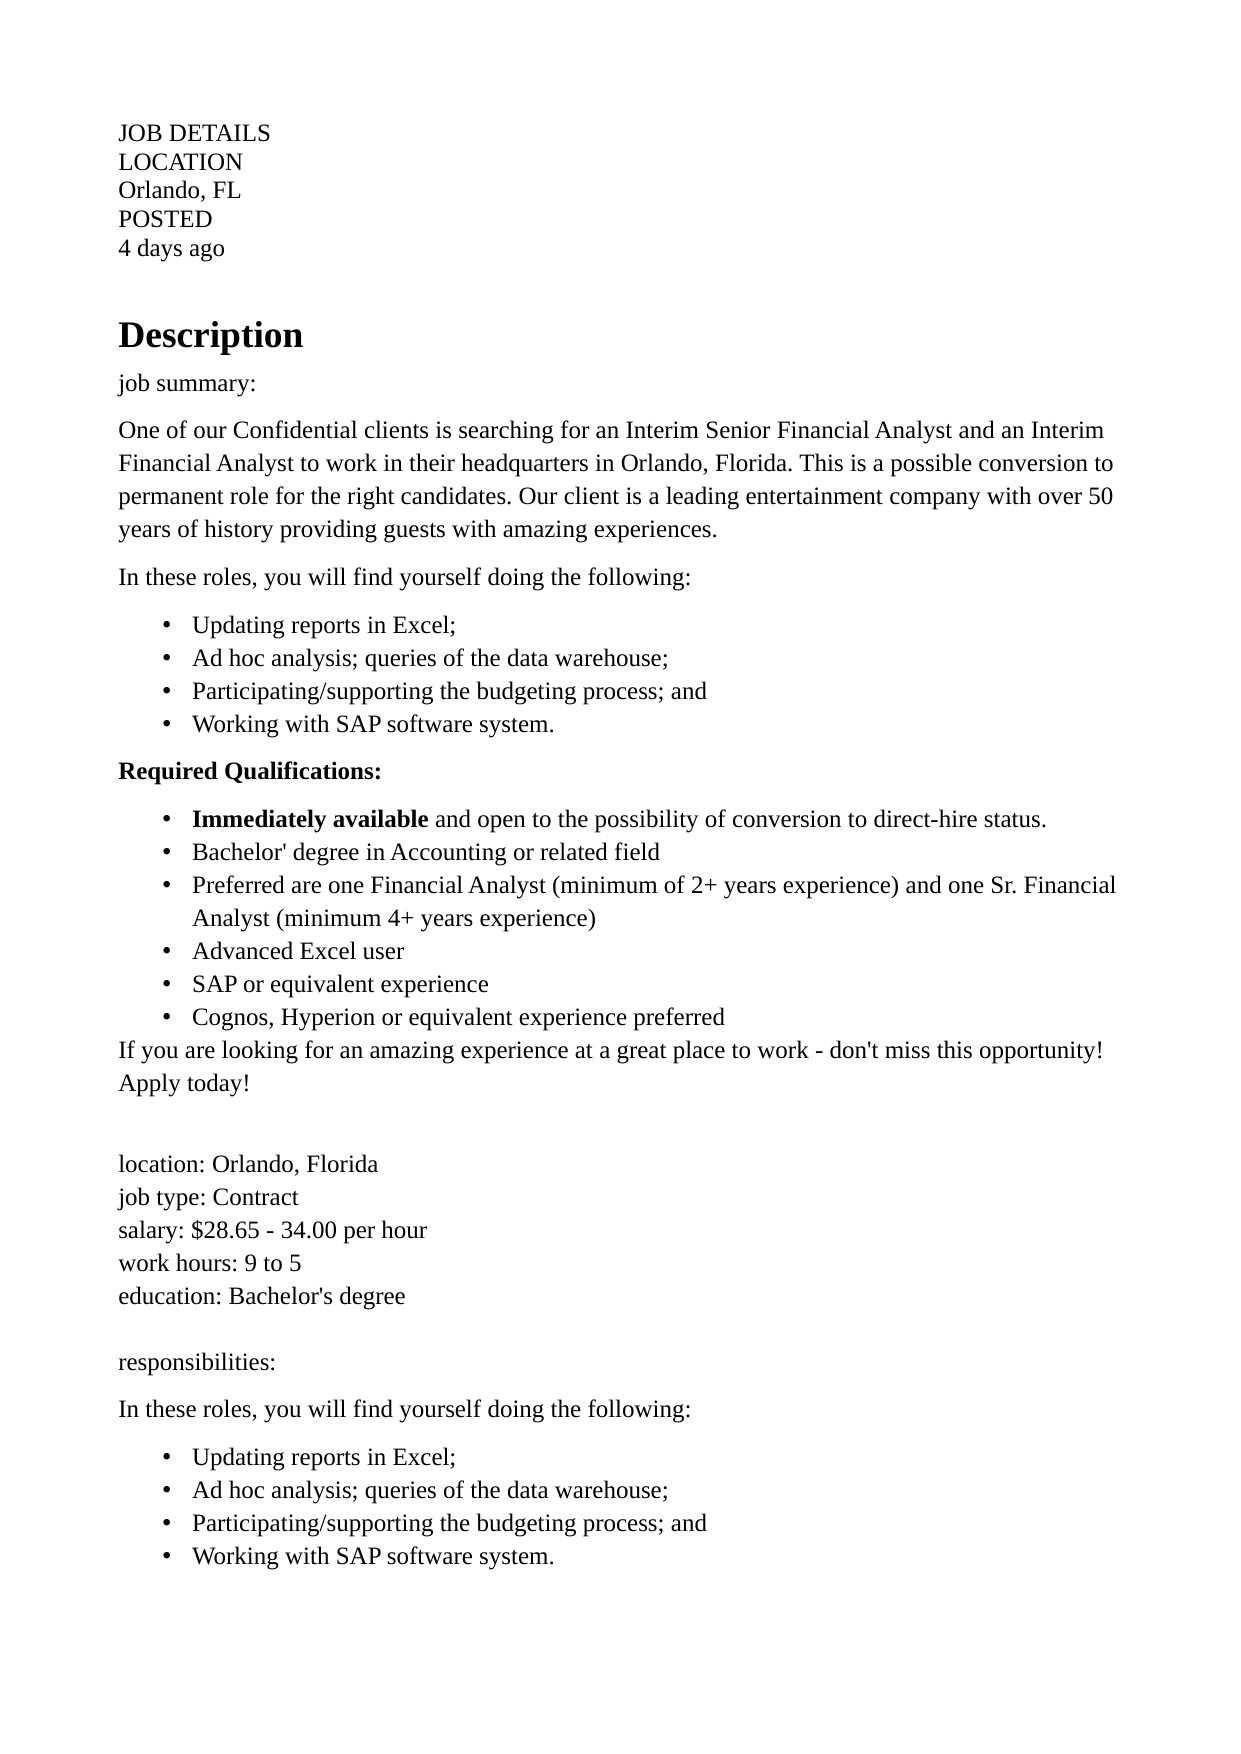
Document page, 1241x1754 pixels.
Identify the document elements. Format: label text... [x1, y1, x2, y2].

list Updating reports in Excel; [162, 1442, 1122, 1471]
text POSTED [118, 204, 1122, 233]
text Orlando, FL [118, 176, 1122, 204]
list SAP or equivalent experience [162, 969, 1122, 998]
text One of our Confidential clients is searching for an Interim Senior Financial Analyst and an Interim Financial Analyst to work in their headquarters in Orlando, Florida. This is a possible conversion to permanent role for the right candidates. Our client is a leading entertainment company with over 50 years of history providing guests with amazing experiences. [118, 415, 1122, 543]
list Working with SAP software system. [162, 1541, 1122, 1570]
text If you are looking for an amazing experience at a great place to work - don't miss this opportunity! Apply today! [118, 1035, 1122, 1097]
list Ad hoc analysis; queries of the data warehouse; [162, 1475, 1122, 1504]
text location: Orlando, Florida job type: Contract salary: $28.65 - 34.00 per hour work hours: 9 to 5 education: Bachelor's degree responsibilities: [118, 1116, 1122, 1376]
list Participating/supporting the budgeting process; and [162, 676, 1122, 704]
list Cognos, Hyperion or equivalent experience preferred [162, 1002, 1122, 1031]
text 4 days ago [118, 233, 1122, 262]
list Updating reports in Excel; [162, 610, 1122, 638]
list Preferred are one Financial Analyst (minimum of 2+ years experience) and one Sr. Financial Analyst (minimum 4+ years experience) [162, 870, 1122, 932]
text In these roles, you will find yourself doing the following: [118, 1394, 1122, 1423]
text Required Qualifications: [118, 756, 1122, 785]
subtitle Description [118, 312, 1122, 355]
text job summary: [118, 368, 1122, 397]
list Working with SAP software system. [162, 709, 1122, 737]
list Advanced Excel user [162, 936, 1122, 965]
list Bachelor' degree in Accounting or related field [162, 837, 1122, 866]
list Ad hoc analysis; queries of the data warehouse; [162, 643, 1122, 671]
list Participating/supporting the budgeting process; and [162, 1508, 1122, 1537]
list Immediately available and open to the possibility of conversion to direct-hire status. [162, 804, 1122, 833]
text In these roles, you will find yourself doing the following: [118, 562, 1122, 591]
text LOCATION [118, 147, 1122, 176]
text JOB DETAILS [118, 118, 1122, 147]
